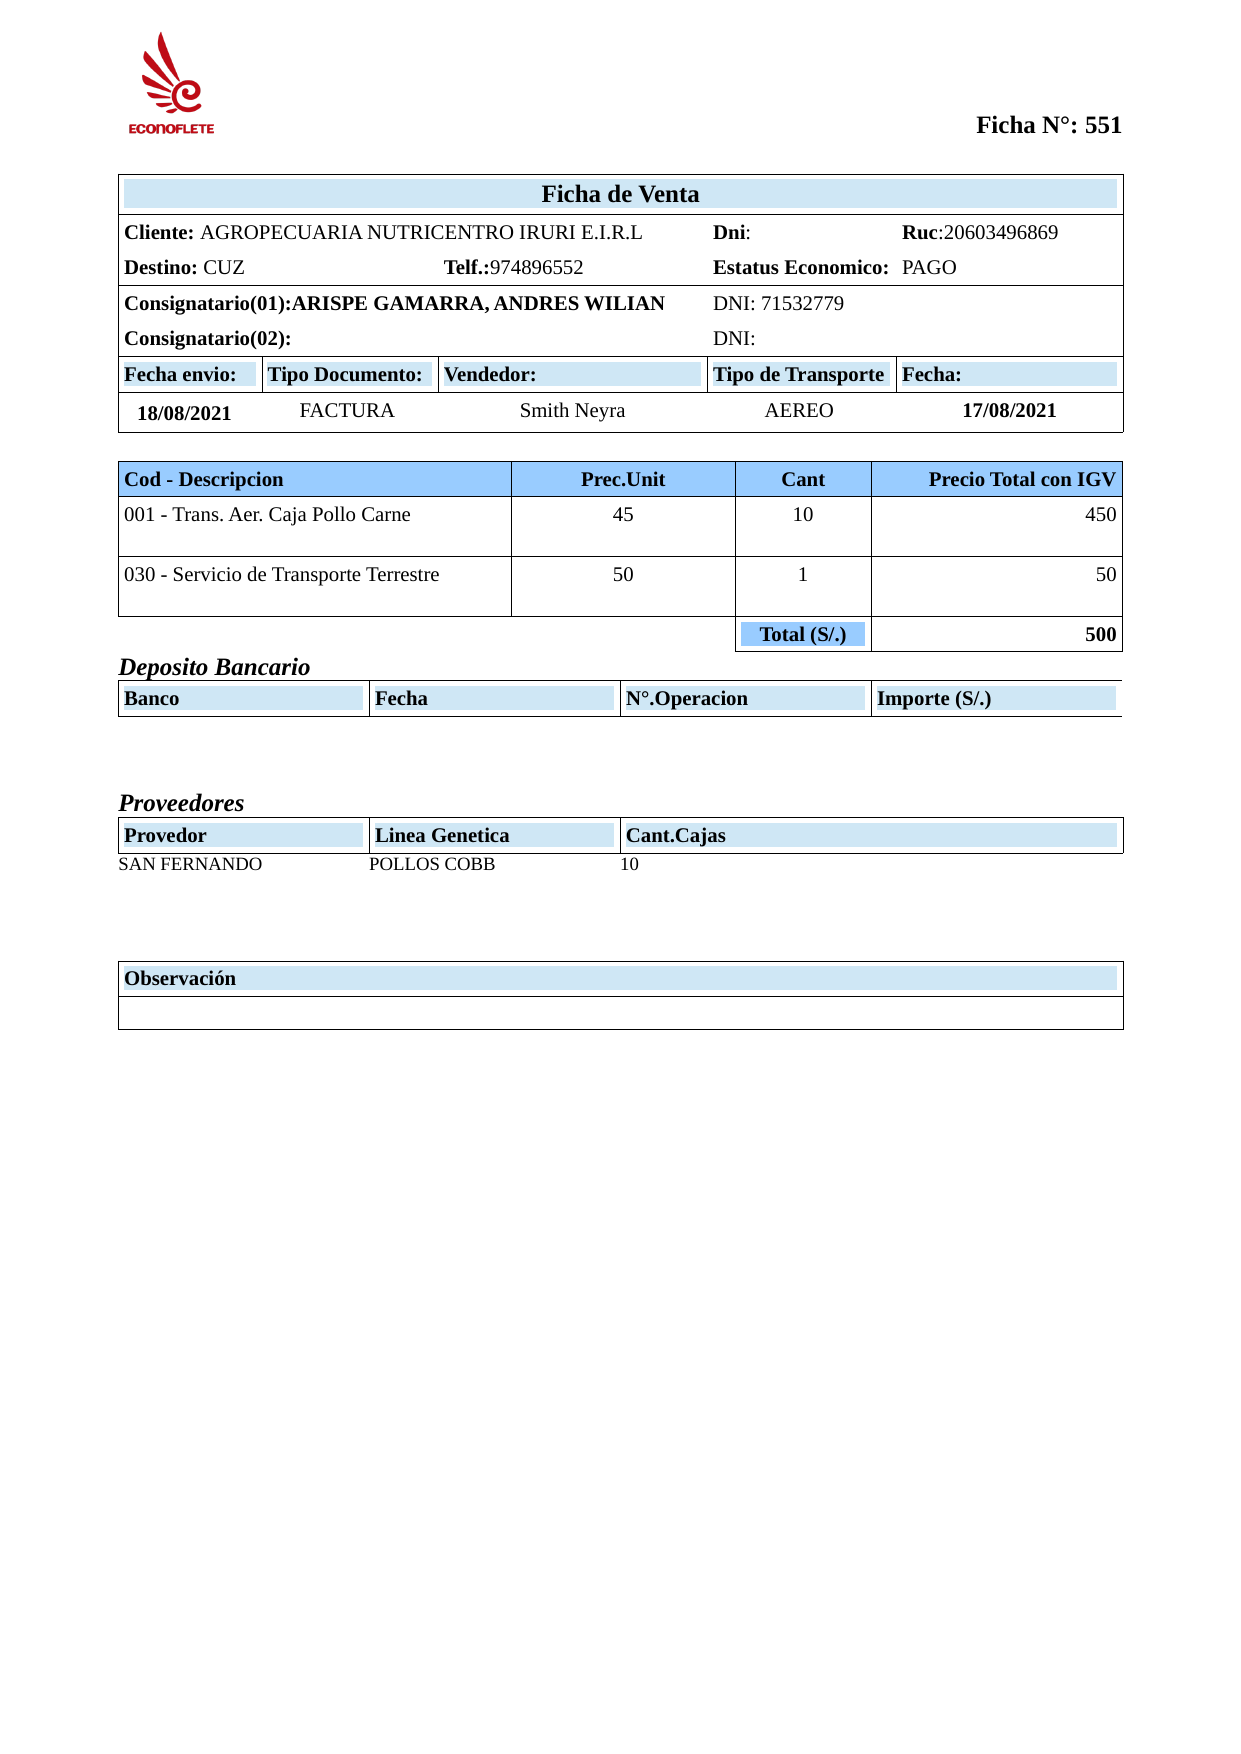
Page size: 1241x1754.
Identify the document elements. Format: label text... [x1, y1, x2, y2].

table_cell 10 [736, 497, 871, 556]
table_cell Vendedor: [439, 357, 707, 392]
table_cell [118, 740, 369, 764]
table_cell PAGO [896, 249, 1123, 285]
table_cell 18/08/2021 [119, 393, 262, 432]
table_cell Fecha: [897, 357, 1123, 392]
table_cell Dni: [707, 215, 896, 249]
table_cell 10 [620, 854, 1123, 874]
table_cell SAN FERNANDO [118, 854, 369, 874]
table_cell [369, 896, 620, 917]
table_cell Estatus Economico: [707, 249, 896, 285]
table_cell [620, 874, 1123, 896]
table_cell Smith Neyra [438, 393, 707, 432]
table_cell Destino: CUZ [119, 249, 438, 285]
table_header Prec.Unit [512, 462, 735, 496]
table_cell [369, 918, 620, 939]
table_cell [369, 717, 620, 740]
table_header Banco [119, 681, 369, 716]
picture [118, 31, 225, 134]
table_header N°.Operacion [621, 681, 871, 716]
table_header Cant.Cajas [621, 818, 1123, 853]
table_cell 50 [872, 557, 1122, 616]
table_cell [620, 896, 1123, 917]
table_header Provedor [119, 818, 369, 853]
table_header Importe (S/.) [872, 681, 1122, 716]
table_cell AEREO [707, 393, 896, 432]
table_header Cod - Descripcion [119, 462, 511, 496]
table_cell 17/08/2021 [896, 393, 1123, 432]
table_cell FACTURA [262, 393, 438, 432]
table_cell [369, 939, 620, 961]
table_cell [871, 740, 1122, 764]
table_header Ficha de Venta [119, 175, 1123, 214]
table_cell [118, 617, 511, 651]
table_header Cant [736, 462, 871, 496]
table_cell 030 - Servicio de Transporte Terrestre [119, 557, 511, 616]
table_cell [620, 717, 871, 740]
table_cell [871, 717, 1122, 740]
table_cell [118, 717, 369, 740]
table_cell [620, 939, 1123, 961]
table_header Linea Genetica [370, 818, 620, 853]
table_cell [871, 764, 1122, 788]
text Deposito Bancario [118, 652, 1122, 680]
table_cell [118, 764, 369, 788]
table_cell [620, 918, 1123, 939]
table_cell Telf.:974896552 [438, 249, 707, 285]
table_cell [369, 874, 620, 896]
text Proveedores [118, 788, 1122, 817]
table_cell Consignatario(01):ARISPE GAMARRA, ANDRES WILIAN [119, 286, 707, 321]
table_cell [118, 918, 369, 939]
table_cell [118, 874, 369, 896]
table_cell [369, 764, 620, 788]
table_cell Tipo de Transporte [708, 357, 896, 392]
table_cell 50 [512, 557, 735, 616]
table_cell [118, 939, 369, 961]
table_cell DNI: 71532779 [707, 286, 1123, 321]
table_cell [620, 764, 871, 788]
table_cell Ruc:20603496869 [896, 215, 1123, 249]
table_cell Fecha envio: [119, 357, 262, 392]
table_cell 500 [872, 617, 1122, 651]
table_cell DNI: [707, 321, 1123, 356]
table_cell [620, 740, 871, 764]
table_cell 450 [872, 497, 1122, 556]
table_cell Consignatario(02): [119, 321, 707, 356]
table_cell Total (S/.) [736, 617, 871, 651]
table_cell [118, 896, 369, 917]
table_header Fecha [370, 681, 620, 716]
table_cell 45 [512, 497, 735, 556]
table_cell 001 - Trans. Aer. Caja Pollo Carne [119, 497, 511, 556]
table_header Precio Total con IGV [872, 462, 1122, 496]
table_cell [369, 740, 620, 764]
table_cell POLLOS COBB [369, 854, 620, 874]
table_cell Cliente: AGROPECUARIA NUTRICENTRO IRURI E.I.R.L [119, 215, 707, 249]
table_cell Tipo Documento: [263, 357, 438, 392]
table_cell [119, 997, 1123, 1029]
table_header Observación [119, 962, 1123, 996]
table_cell [511, 617, 735, 651]
table_cell 1 [736, 557, 871, 616]
